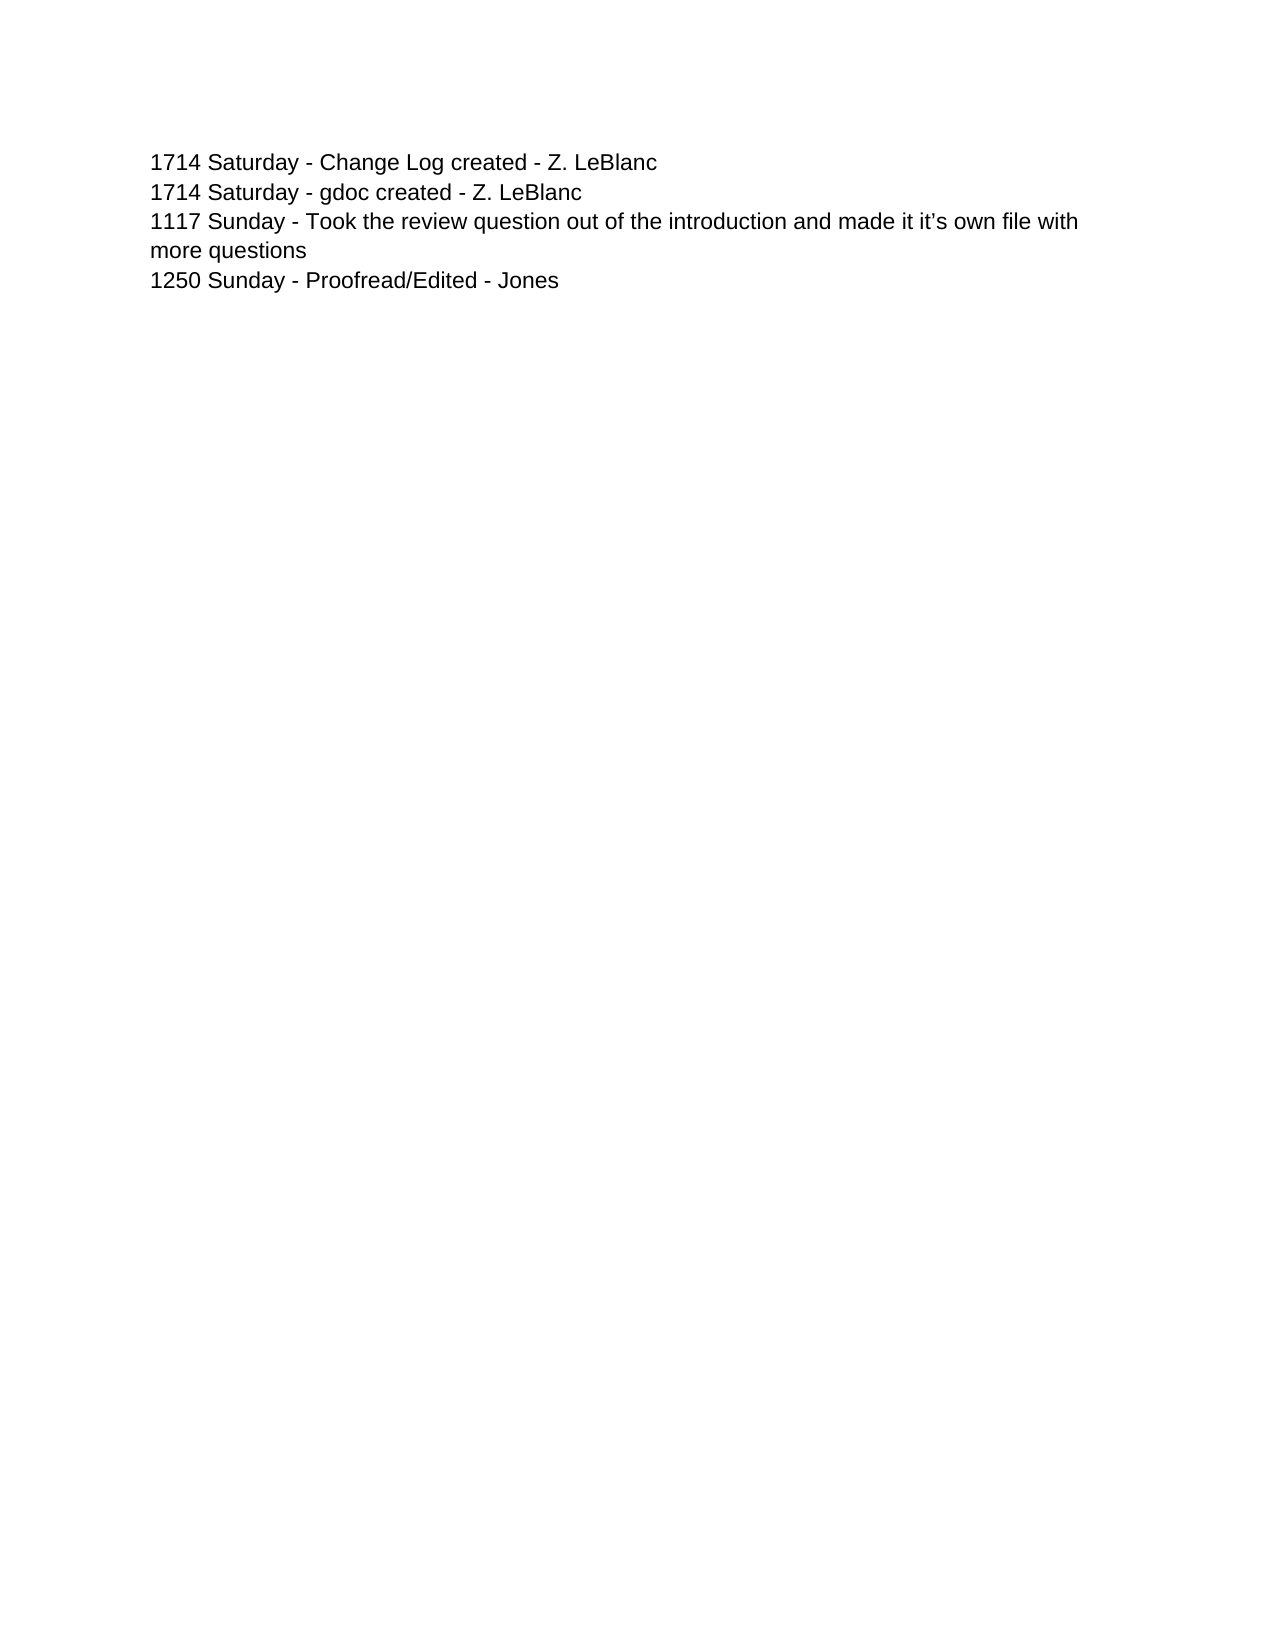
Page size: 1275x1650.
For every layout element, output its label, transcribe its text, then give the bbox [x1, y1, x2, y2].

text 1117 Sunday - Took the review question out of the introduction and made it it’s own file with more questions [150, 209, 1125, 264]
text 1250 Sunday - Proofread/Edited - Jones [150, 267, 1125, 293]
text 1714 Saturday - Change Log created - Z. LeBlanc [150, 150, 1125, 176]
text 1714 Saturday - gdoc created - Z. LeBlanc [150, 179, 1125, 205]
